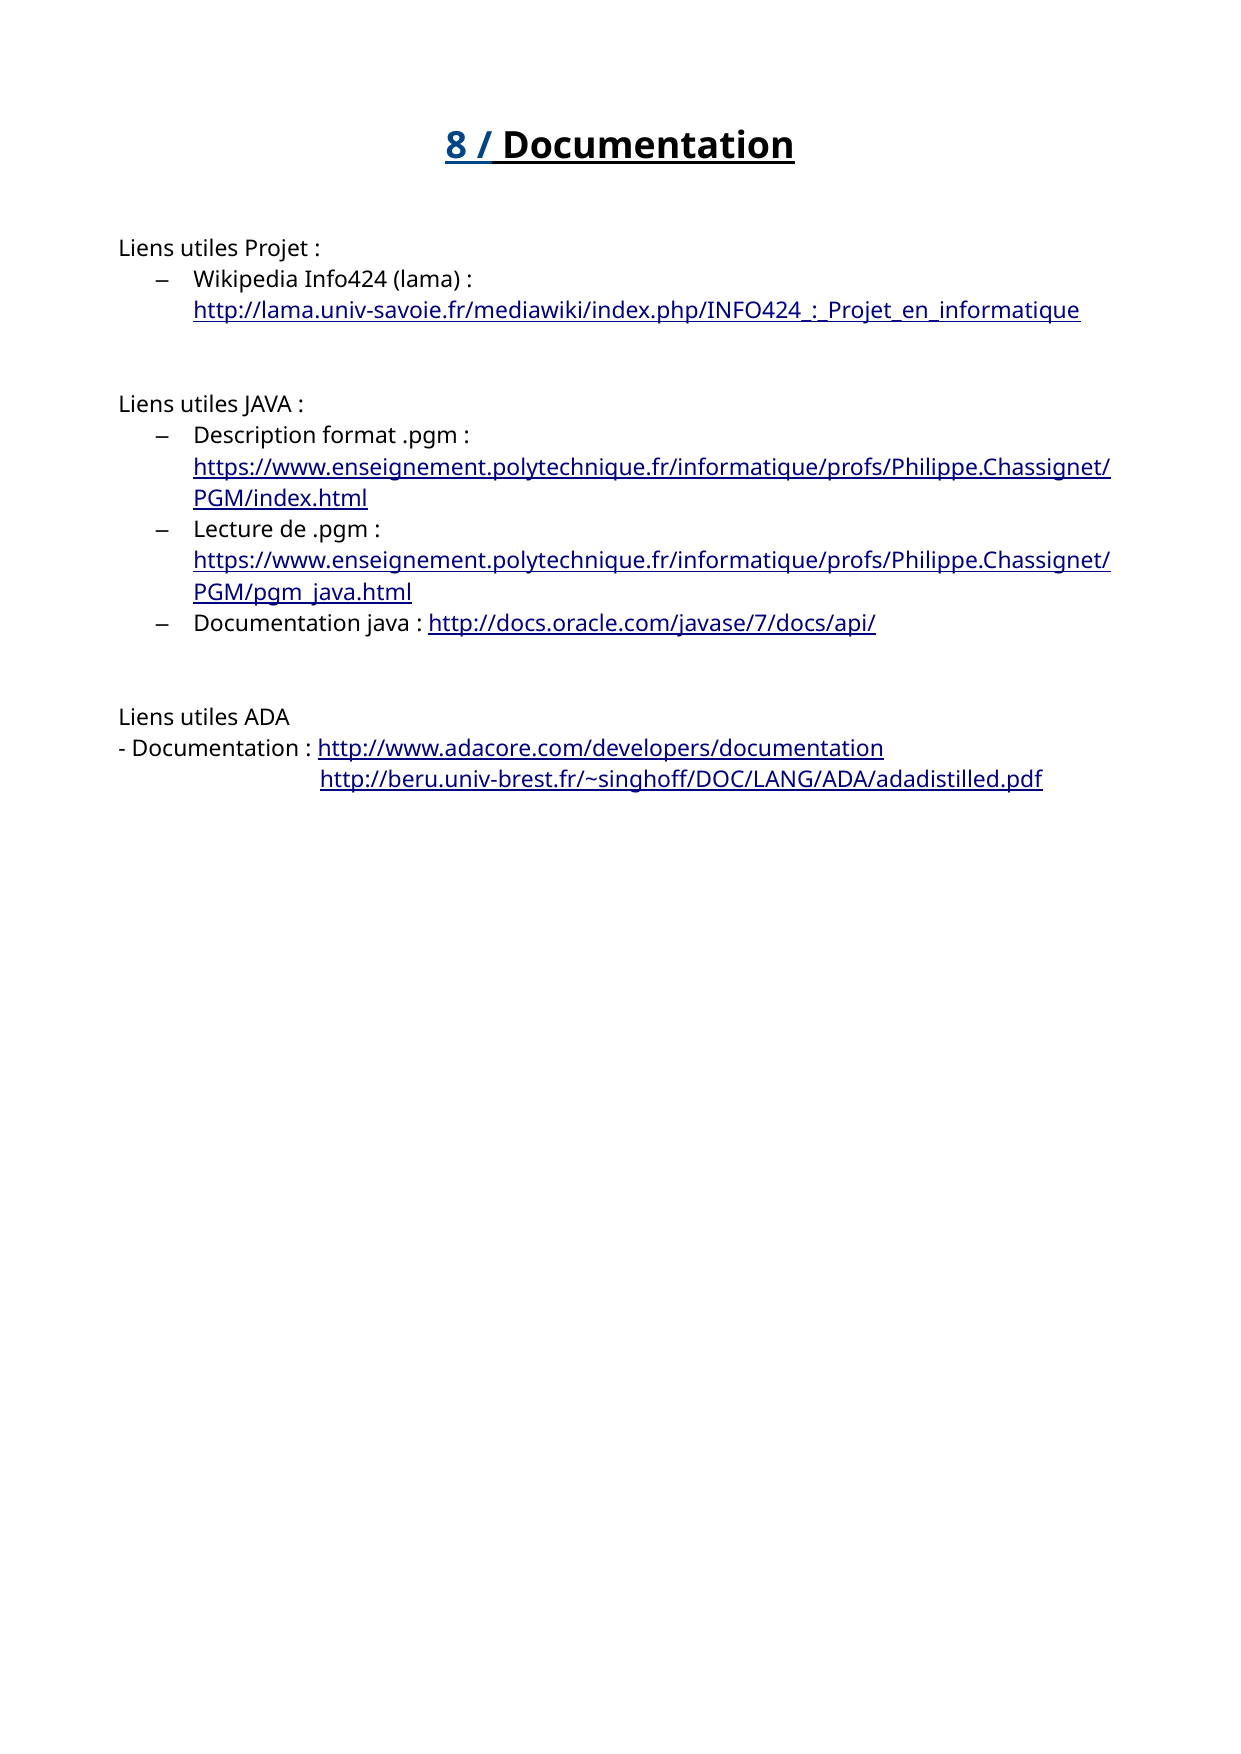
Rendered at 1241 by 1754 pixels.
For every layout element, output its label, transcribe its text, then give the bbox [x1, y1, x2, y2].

text Liens utiles JAVA : [118, 388, 1122, 419]
list Description format .pgm : https://www.enseignement.polytechnique.fr/informatique/profs/Philippe.Chassignet/PGM/index.html [156, 419, 1122, 513]
text http://beru.univ-brest.fr/~singhoff/DOC/LANG/ADA/adadistilled.pdf [118, 763, 1122, 794]
text 8 / Documentation [118, 118, 1122, 169]
text Liens utiles ADA [118, 700, 1122, 732]
list Wikipedia Info424 (lama) : [156, 263, 1122, 294]
text Liens utiles Projet : [118, 232, 1122, 263]
list Lecture de .pgm : https://www.enseignement.polytechnique.fr/informatique/profs/Philippe.Chassignet/PGM/pgm_java.html [156, 513, 1122, 607]
text - Documentation : http://www.adacore.com/developers/documentation [118, 732, 1122, 763]
list http://lama.univ-savoie.fr/mediawiki/index.php/INFO424_:_Projet_en_informatique [156, 294, 1122, 325]
list Documentation java : http://docs.oracle.com/javase/7/docs/api/ [156, 607, 1122, 638]
